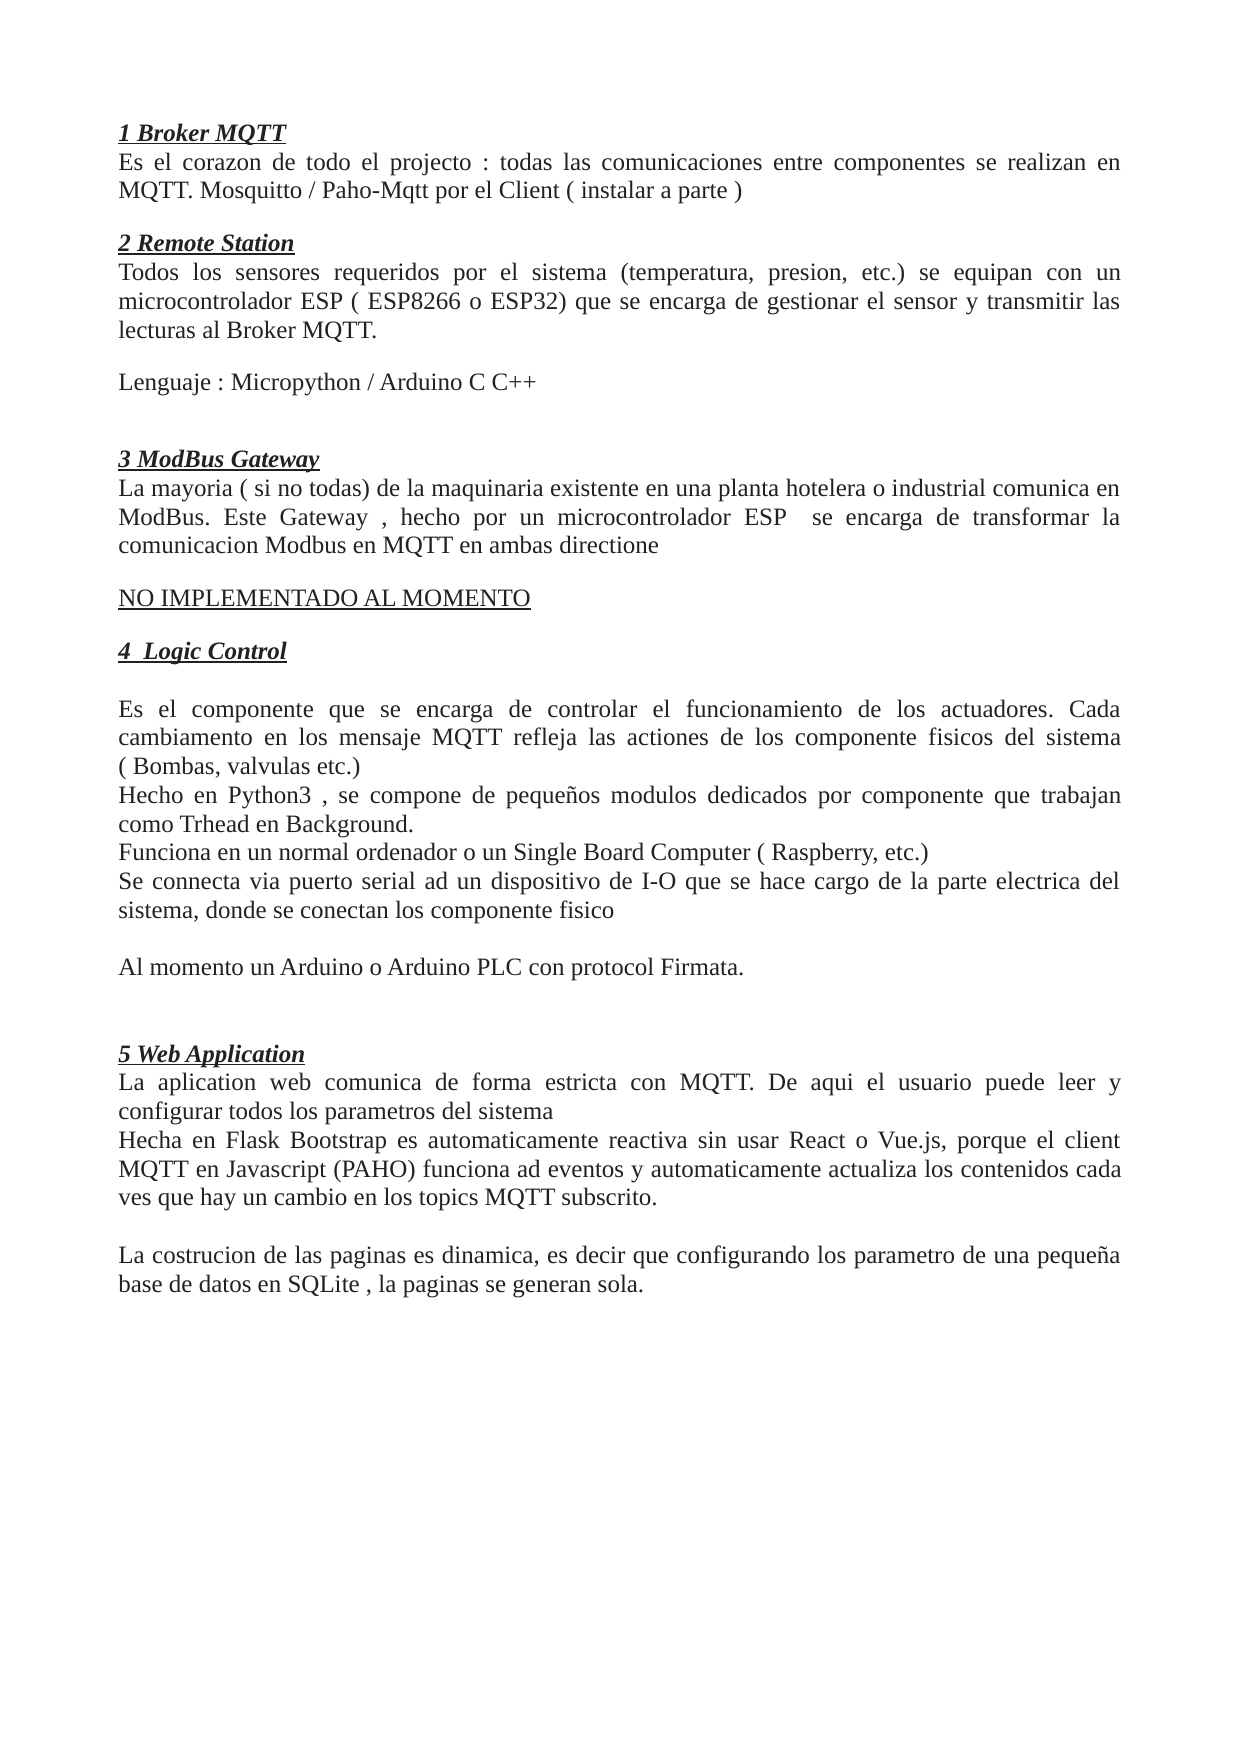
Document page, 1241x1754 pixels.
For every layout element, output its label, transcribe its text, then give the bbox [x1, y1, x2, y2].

text La costrucion de las paginas es dinamica, es decir que configurando los parametro de una pequeña base de datos en SQLite , la paginas se generan sola. [118, 1240, 1122, 1297]
text 5 Web Application [118, 1039, 1122, 1067]
text Funciona en un normal ordenador o un Single Board Computer ( Raspberry, etc.) [118, 837, 1122, 866]
text Es el corazon de todo el projecto : todas las comunicaciones entre componentes se realizan en MQTT. Mosquitto / Paho-Mqtt por el Client ( instalar a parte ) [118, 147, 1122, 204]
text La mayoria ( si no todas) de la maquinaria existente en una planta hotelera o industrial comunica en ModBus. Este Gateway , hecho por un microcontrolador ESP se encarga de transformar la comunicacion Modbus en MQTT en ambas directione [118, 473, 1122, 559]
text NO IMPLEMENTADO AL MOMENTO [118, 583, 1122, 612]
text Hecha en Flask Bootstrap es automaticamente reactiva sin usar React o Vue.js, porque el client MQTT en Javascript (PAHO) funciona ad eventos y automaticamente actualiza los contenidos cada ves que hay un cambio en los topics MQTT subscrito. [118, 1125, 1122, 1211]
text 2 Remote Station [118, 228, 1122, 257]
text Es el componente que se encarga de controlar el funcionamiento de los actuadores. Cada cambiamento en los mensaje MQTT refleja las actiones de los componente fisicos del sistema ( Bombas, valvulas etc.) [118, 694, 1122, 780]
text Al momento un Arduino o Arduino PLC con protocol Firmata. [118, 952, 1122, 981]
text La aplication web comunica de forma estricta con MQTT. De aqui el usuario puede leer y configurar todos los parametros del sistema [118, 1067, 1122, 1125]
text 3 ModBus Gateway [118, 444, 1122, 473]
text Todos los sensores requeridos por el sistema (temperatura, presion, etc.) se equipan con un microcontrolador ESP ( ESP8266 o ESP32) que se encarga de gestionar el sensor y transmitir las lecturas al Broker MQTT. [118, 257, 1122, 343]
text 1 Broker MQTT [118, 118, 1122, 147]
text 4 Logic Control [118, 636, 1122, 665]
text Se connecta via puerto serial ad un dispositivo de I-O que se hace cargo de la parte electrica del sistema, donde se conectan los componente fisico [118, 866, 1122, 924]
text Hecho en Python3 , se compone de pequeños modulos dedicados por componente que trabajan como Trhead en Background. [118, 780, 1122, 837]
text Lenguaje : Micropython / Arduino C C++ [118, 367, 1122, 396]
